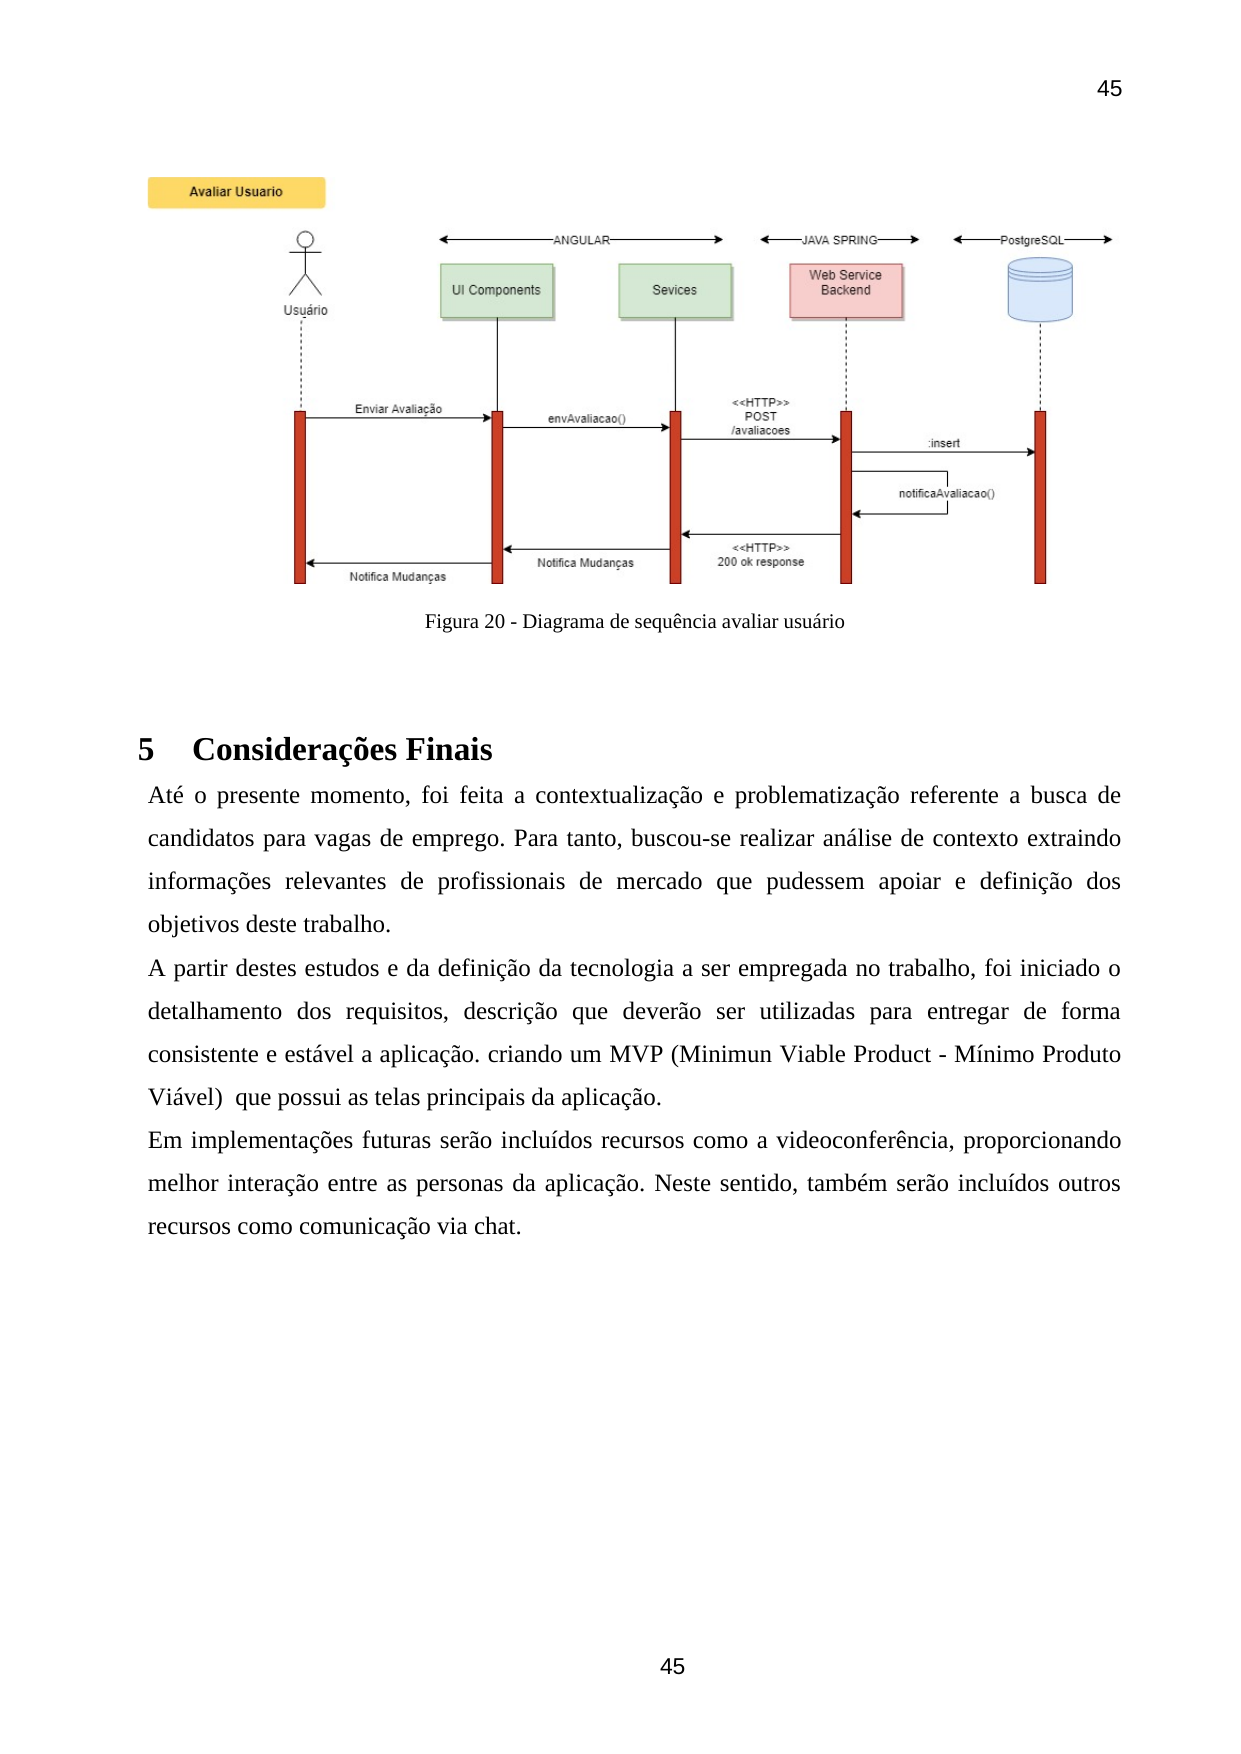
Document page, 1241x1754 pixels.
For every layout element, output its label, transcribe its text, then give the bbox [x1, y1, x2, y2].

picture [147, 177, 1123, 584]
text Em implementações futuras serão incluídos recursos como a videoconferência, proporcionando melhor interação entre as personas da aplicação. Neste sentido, também serão incluídos outros recursos como comunicação via chat. [148, 1125, 1122, 1240]
text Figura 20 - Diagrama de sequência avaliar usuário [148, 609, 1122, 633]
text Até o presente momento, foi feita a contextualização e problematização referente a busca de candidatos para vagas de emprego. Para tanto, buscou-se realizar análise de contexto extraindo informações relevantes de profissionais de mercado que pudessem apoiar e definição dos objetivos deste trabalho. [148, 780, 1122, 938]
text A partir destes estudos e da definição da tecnologia a ser empregada no trabalho, foi iniciado o detalhamento dos requisitos, descrição que deverão ser utilizadas para entregar de forma consistente e estável a aplicação. criando um MVP (Minimun Viable Product - Mínimo Produto Viável) que possui as telas principais da aplicação. [148, 953, 1122, 1111]
subtitle Considerações Finais [154, 729, 1122, 768]
